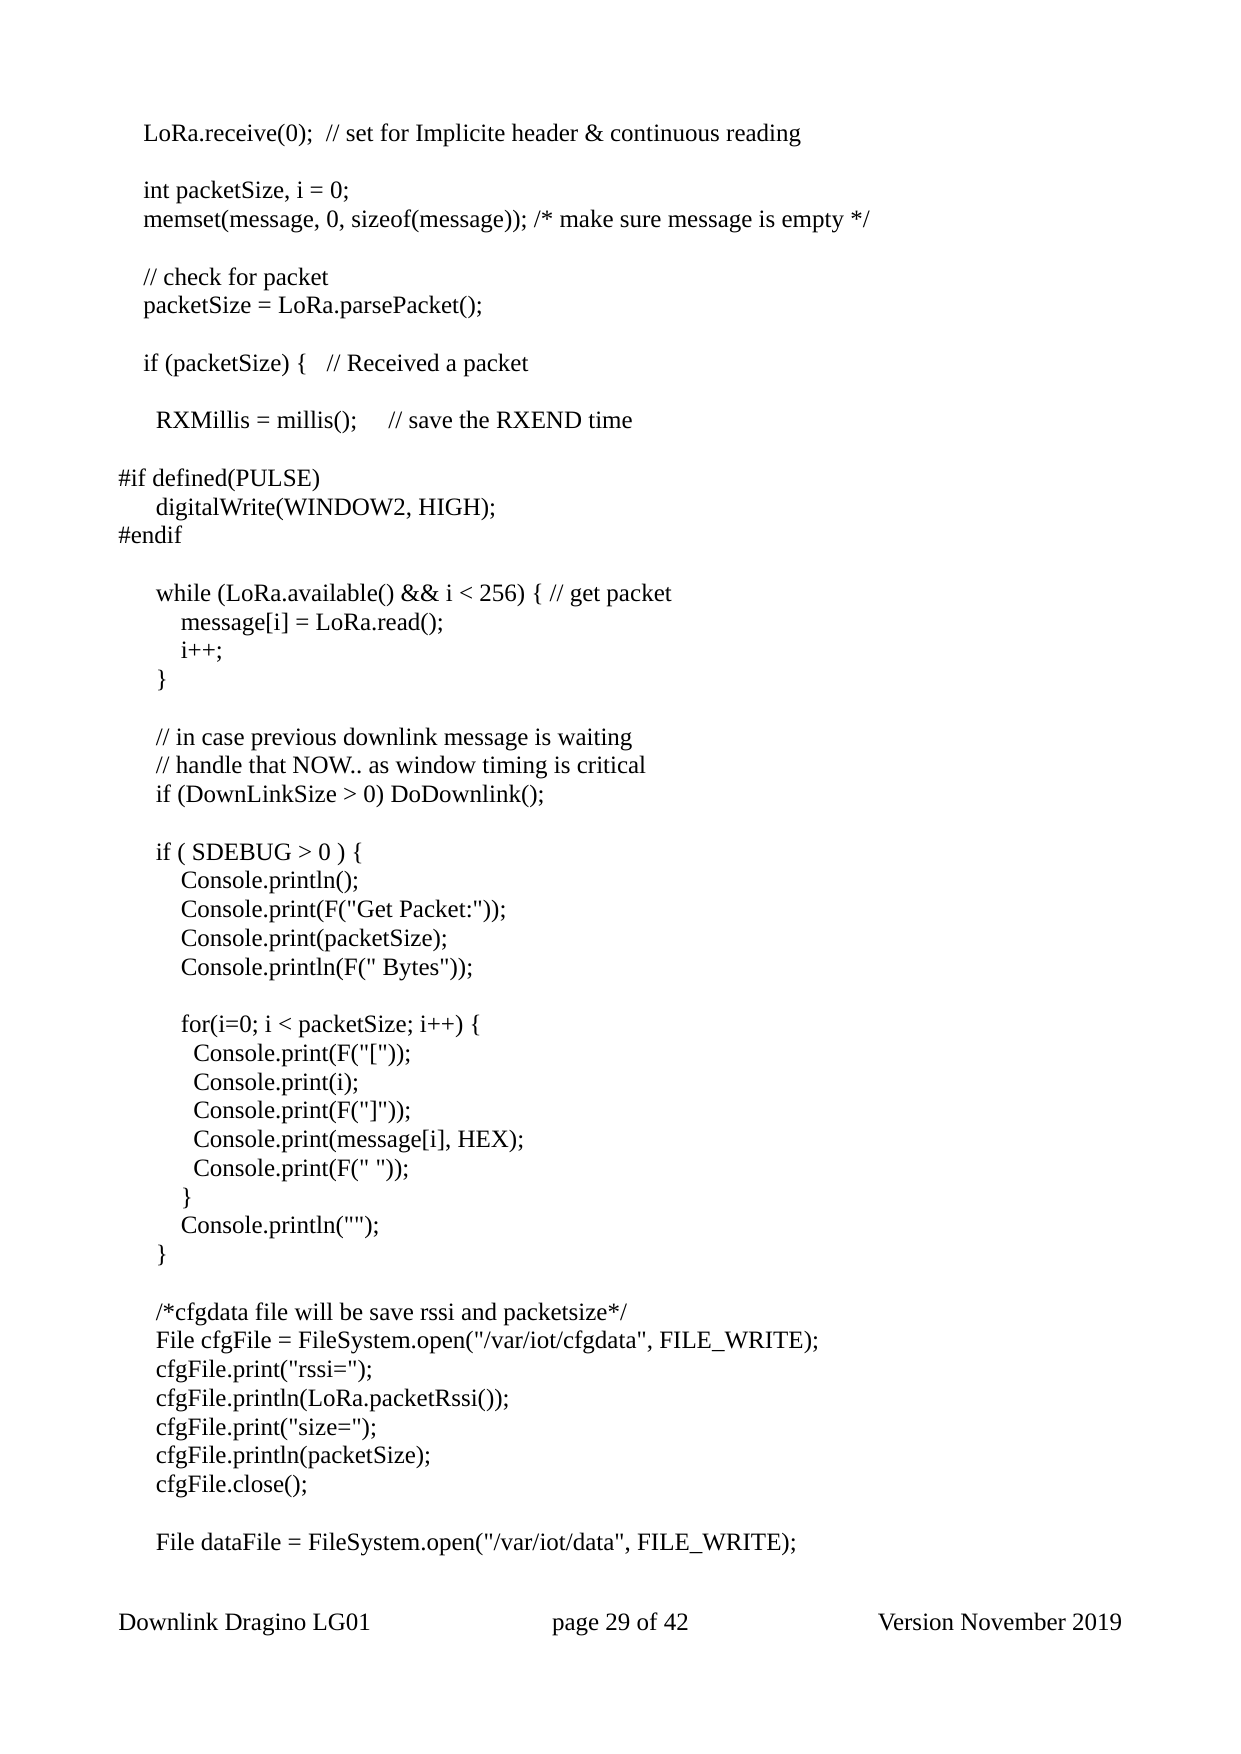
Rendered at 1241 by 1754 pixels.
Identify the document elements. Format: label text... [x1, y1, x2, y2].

text cfgFile.println(packetSize); [118, 1441, 1122, 1469]
text packetSize = LoRa.parsePacket(); [118, 291, 1122, 319]
text } [118, 664, 1122, 693]
text Console.print(i); [118, 1067, 1122, 1096]
text Console.print(message[i], HEX); [118, 1124, 1122, 1153]
text LoRa.receive(0); // set for Implicite header & continuous reading [118, 118, 1122, 147]
text } [118, 1182, 1122, 1211]
text for(i=0; i < packetSize; i++) { [118, 1009, 1122, 1038]
text if ( SDEBUG > 0 ) { [118, 837, 1122, 866]
text cfgFile.close(); [118, 1469, 1122, 1498]
text #endif [118, 521, 1122, 549]
text Console.print(F("Get Packet:")); [118, 894, 1122, 923]
text Console.print(F("]")); [118, 1096, 1122, 1124]
text Console.println(); [118, 866, 1122, 894]
text Console.print(packetSize); [118, 923, 1122, 952]
text if (packetSize) { // Received a packet [118, 348, 1122, 377]
text // check for packet [118, 262, 1122, 291]
text i++; [118, 636, 1122, 664]
text message[i] = LoRa.read(); [118, 607, 1122, 636]
text // handle that NOW.. as window timing is critical [118, 751, 1122, 779]
text Console.println(""); [118, 1211, 1122, 1239]
text Console.print(F(" ")); [118, 1153, 1122, 1182]
text File dataFile = FileSystem.open("/var/iot/data", FILE_WRITE); [118, 1527, 1122, 1556]
text memset(message, 0, sizeof(message)); /* make sure message is empty */ [118, 204, 1122, 233]
text /*cfgdata file will be save rssi and packetsize*/ [118, 1297, 1122, 1326]
text #if defined(PULSE) [118, 463, 1122, 492]
text RXMillis = millis(); // save the RXEND time [118, 406, 1122, 434]
text File cfgFile = FileSystem.open("/var/iot/cfgdata", FILE_WRITE); [118, 1326, 1122, 1354]
text int packetSize, i = 0; [118, 176, 1122, 204]
text // in case previous downlink message is waiting [118, 722, 1122, 751]
text Console.print(F("[")); [118, 1038, 1122, 1067]
text if (DownLinkSize > 0) DoDownlink(); [118, 779, 1122, 808]
text Console.println(F(" Bytes")); [118, 952, 1122, 981]
text cfgFile.print("size="); [118, 1412, 1122, 1441]
text cfgFile.print("rssi="); [118, 1354, 1122, 1383]
text digitalWrite(WINDOW2, HIGH); [118, 492, 1122, 521]
text cfgFile.println(LoRa.packetRssi()); [118, 1383, 1122, 1412]
text } [118, 1239, 1122, 1268]
text while (LoRa.available() && i < 256) { // get packet [118, 578, 1122, 607]
